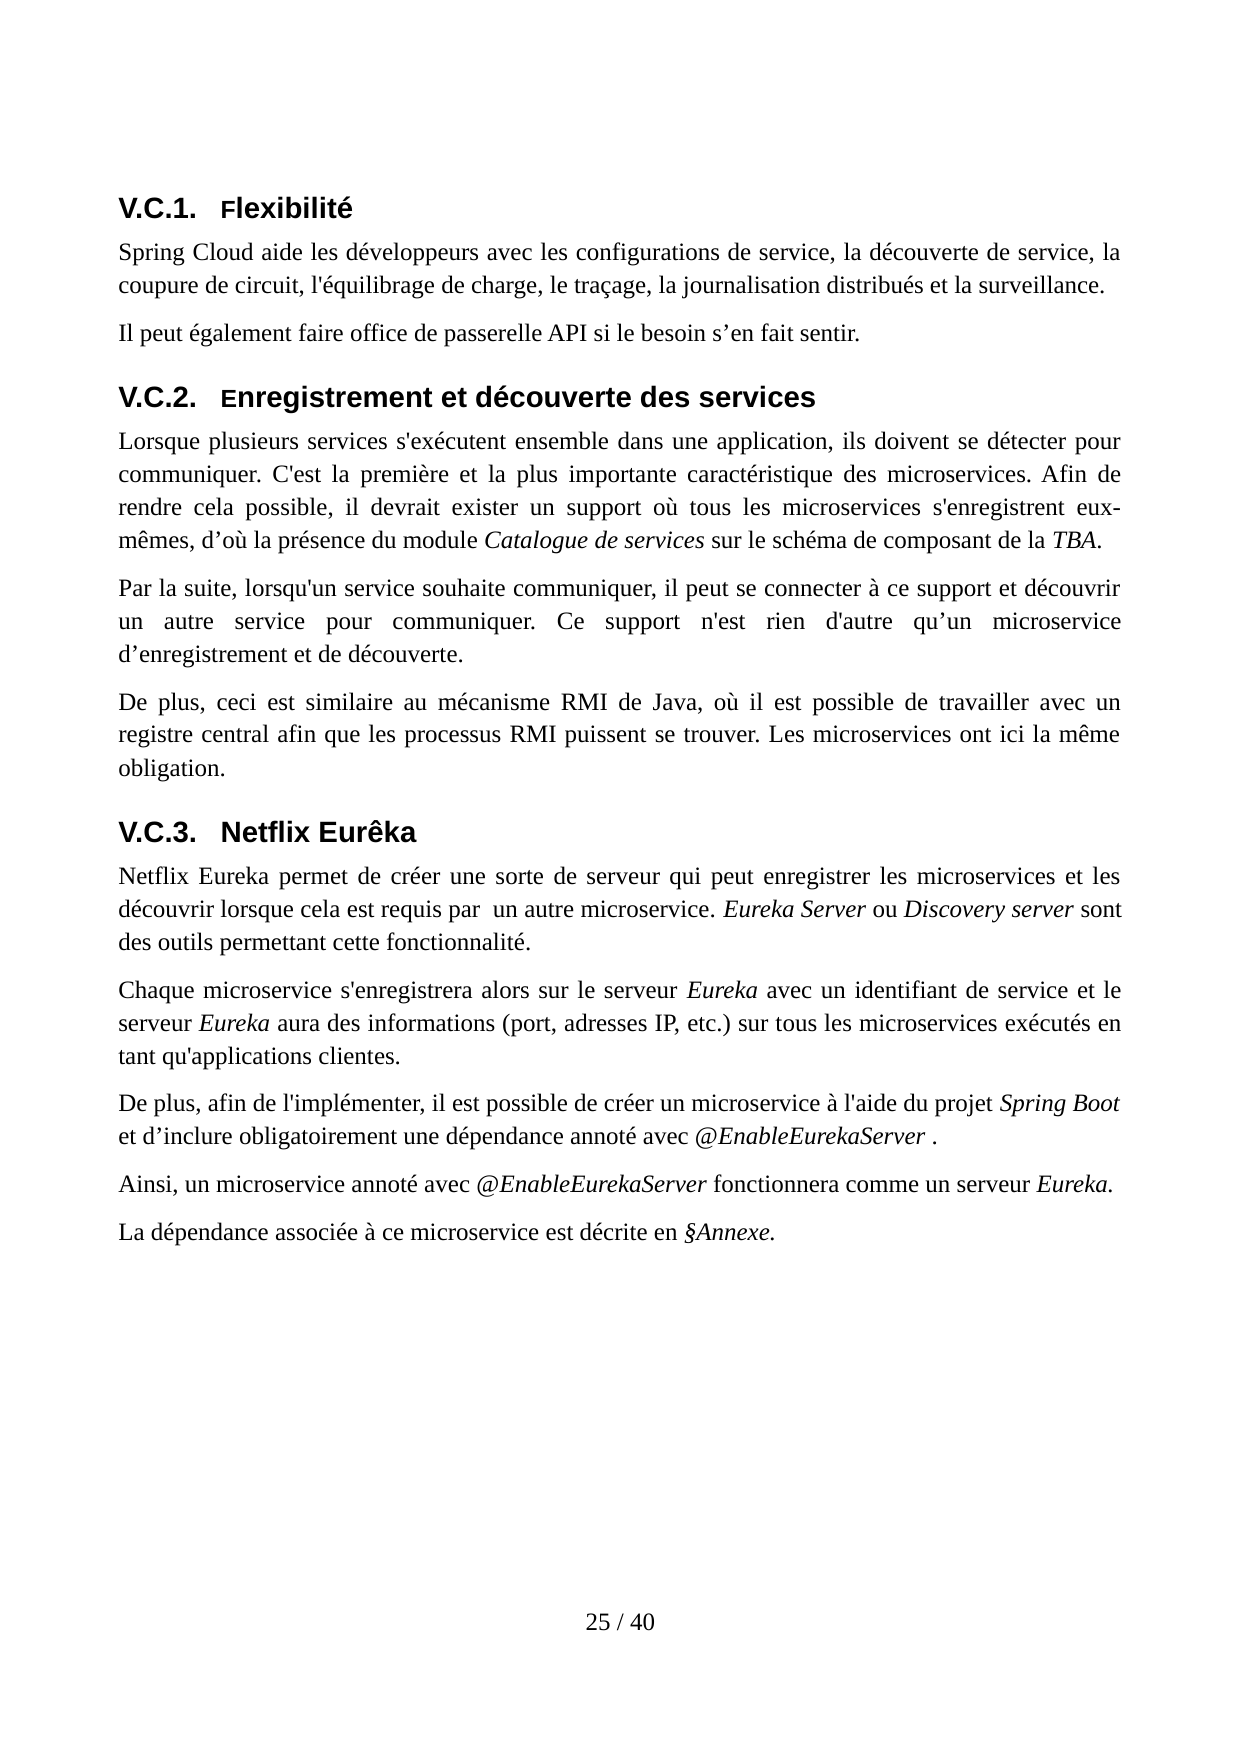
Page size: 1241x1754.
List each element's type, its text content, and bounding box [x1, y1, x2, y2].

text La dépendance associée à ce microservice est décrite en §Annexe. [118, 1217, 1122, 1245]
text Chaque microservice s'enregistrera alors sur le serveur Eureka avec un identifiant de service et le serveur Eureka aura des informations (port, adresses IP, etc.) sur tous les microservices exécutés en tant qu'applications clientes. [118, 975, 1122, 1069]
subtitle Netflix Eurêka [118, 815, 1122, 848]
text Par la suite, lorsqu'un service souhaite communiquer, il peut se connecter à ce support et découvrir un autre service pour communiquer. Ce support n'est rien d'autre qu’un microservice d’enregistrement et de découverte. [118, 573, 1122, 668]
text De plus, afin de l'implémenter, il est possible de créer un microservice à l'aide du projet Spring Boot et d’inclure obligatoirement une dépendance annoté avec @EnableEurekaServer . [118, 1088, 1122, 1150]
text De plus, ceci est similaire au mécanisme RMI de Java, où il est possible de travailler avec un registre central afin que les processus RMI puissent se trouver. Les microservices ont ici la même obligation. [118, 687, 1122, 781]
subtitle Flexibilité [118, 191, 1122, 225]
text Lorsque plusieurs services s'exécutent ensemble dans une application, ils doivent se détecter pour communiquer. C'est la première et la plus importante caractéristique des microservices. Afin de rendre cela possible, il devrait exister un support où tous les microservices s'enregistrent eux-mêmes, d’où la présence du module Catalogue de services sur le schéma de composant de la TBA. [118, 426, 1122, 554]
text Netflix Eureka permet de créer une sorte de serveur qui peut enregistrer les microservices et les découvrir lorsque cela est requis par un autre microservice. Eureka Server ou Discovery server sont des outils permettant cette fonctionnalité. [118, 861, 1122, 956]
text Ainsi, un microservice annoté avec @EnableEurekaServer fonctionnera comme un serveur Eureka. [118, 1169, 1122, 1198]
text Il peut également faire office de passerelle API si le besoin s’en fait sentir. [118, 318, 1122, 347]
subtitle Enregistrement et découverte des services [118, 380, 1122, 414]
text Spring Cloud aide les développeurs avec les configurations de service, la découverte de service, la coupure de circuit, l'équilibrage de charge, le traçage, la journalisation distribués et la surveillance. [118, 237, 1122, 299]
